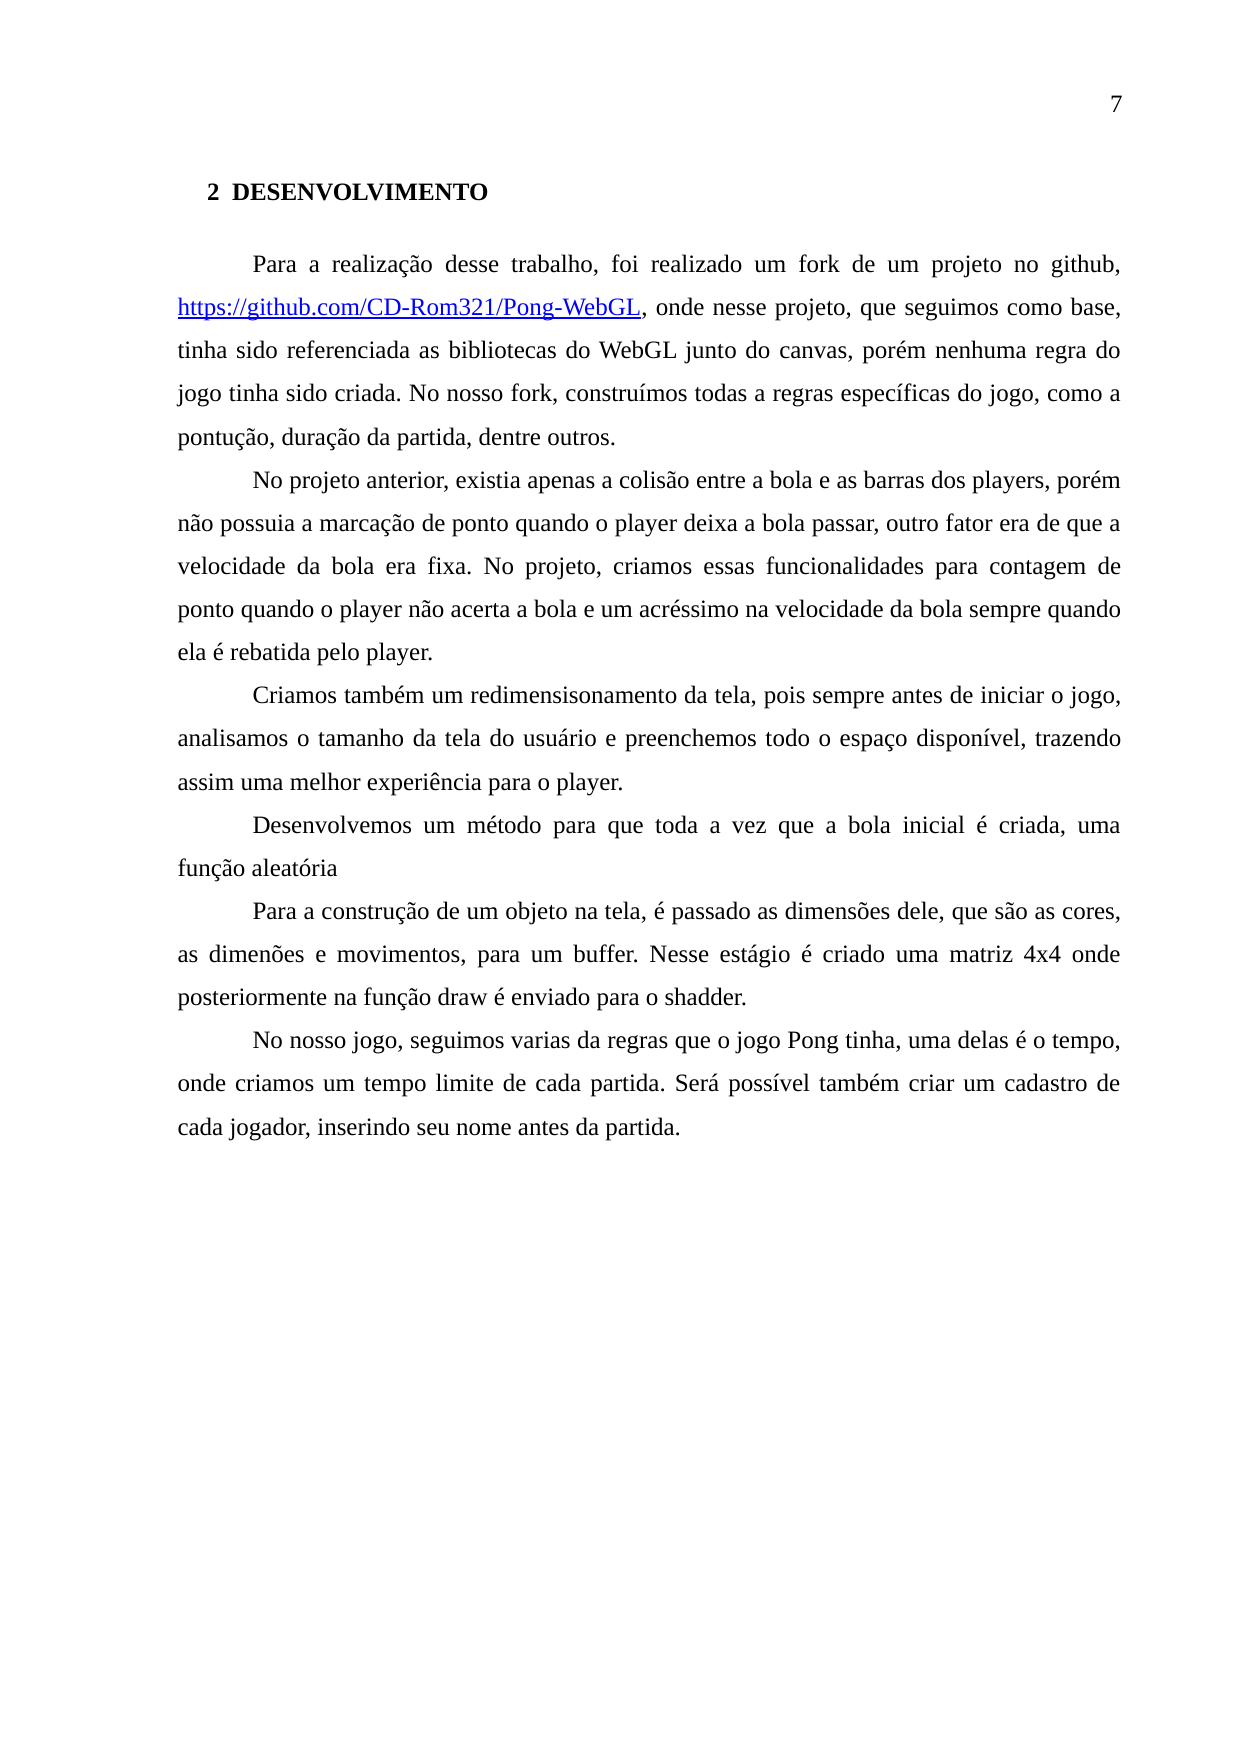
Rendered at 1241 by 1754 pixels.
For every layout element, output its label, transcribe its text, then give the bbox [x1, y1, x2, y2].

text No nosso jogo, seguimos varias da regras que o jogo Pong tinha, uma delas é o tempo, onde criamos um tempo limite de cada partida. Será possível também criar um cadastro de cada jogador, inserindo seu nome antes da partida. [177, 1025, 1122, 1140]
text No projeto anterior, existia apenas a colisão entre a bola e as barras dos players, porém não possuia a marcação de ponto quando o player deixa a bola passar, outro fator era de que a velocidade da bola era fixa. No projeto, criamos essas funcionalidades para contagem de ponto quando o player não acerta a bola e um acréssimo na velocidade da bola sempre quando ela é rebatida pelo player. [177, 465, 1122, 666]
text Criamos também um redimensisonamento da tela, pois sempre antes de iniciar o jogo, analisamos o tamanho da tela do usuário e preenchemos todo o espaço disponível, trazendo assim uma melhor experiência para o player. [177, 680, 1122, 795]
text Desenvolvemos um método para que toda a vez que a bola inicial é criada, uma função aleatória [177, 810, 1122, 882]
text Para a construção de um objeto na tela, é passado as dimensões dele, que são as cores, as dimenões e movimentos, para um buffer. Nesse estágio é criado uma matriz 4x4 onde posteriormente na função draw é enviado para o shadder. [177, 896, 1122, 1011]
subtitle DESENVOLVIMENTO [207, 177, 1122, 206]
text Para a realização desse trabalho, foi realizado um fork de um projeto no github, https://github.com/CD-Rom321/Pong-WebGL, onde nesse projeto, que seguimos como base, tinha sido referenciada as bibliotecas do WebGL junto do canvas, porém nenhuma regra do jogo tinha sido criada. No nosso fork, construímos todas a regras específicas do jogo, como a pontução, duração da partida, dentre outros. [177, 249, 1122, 450]
